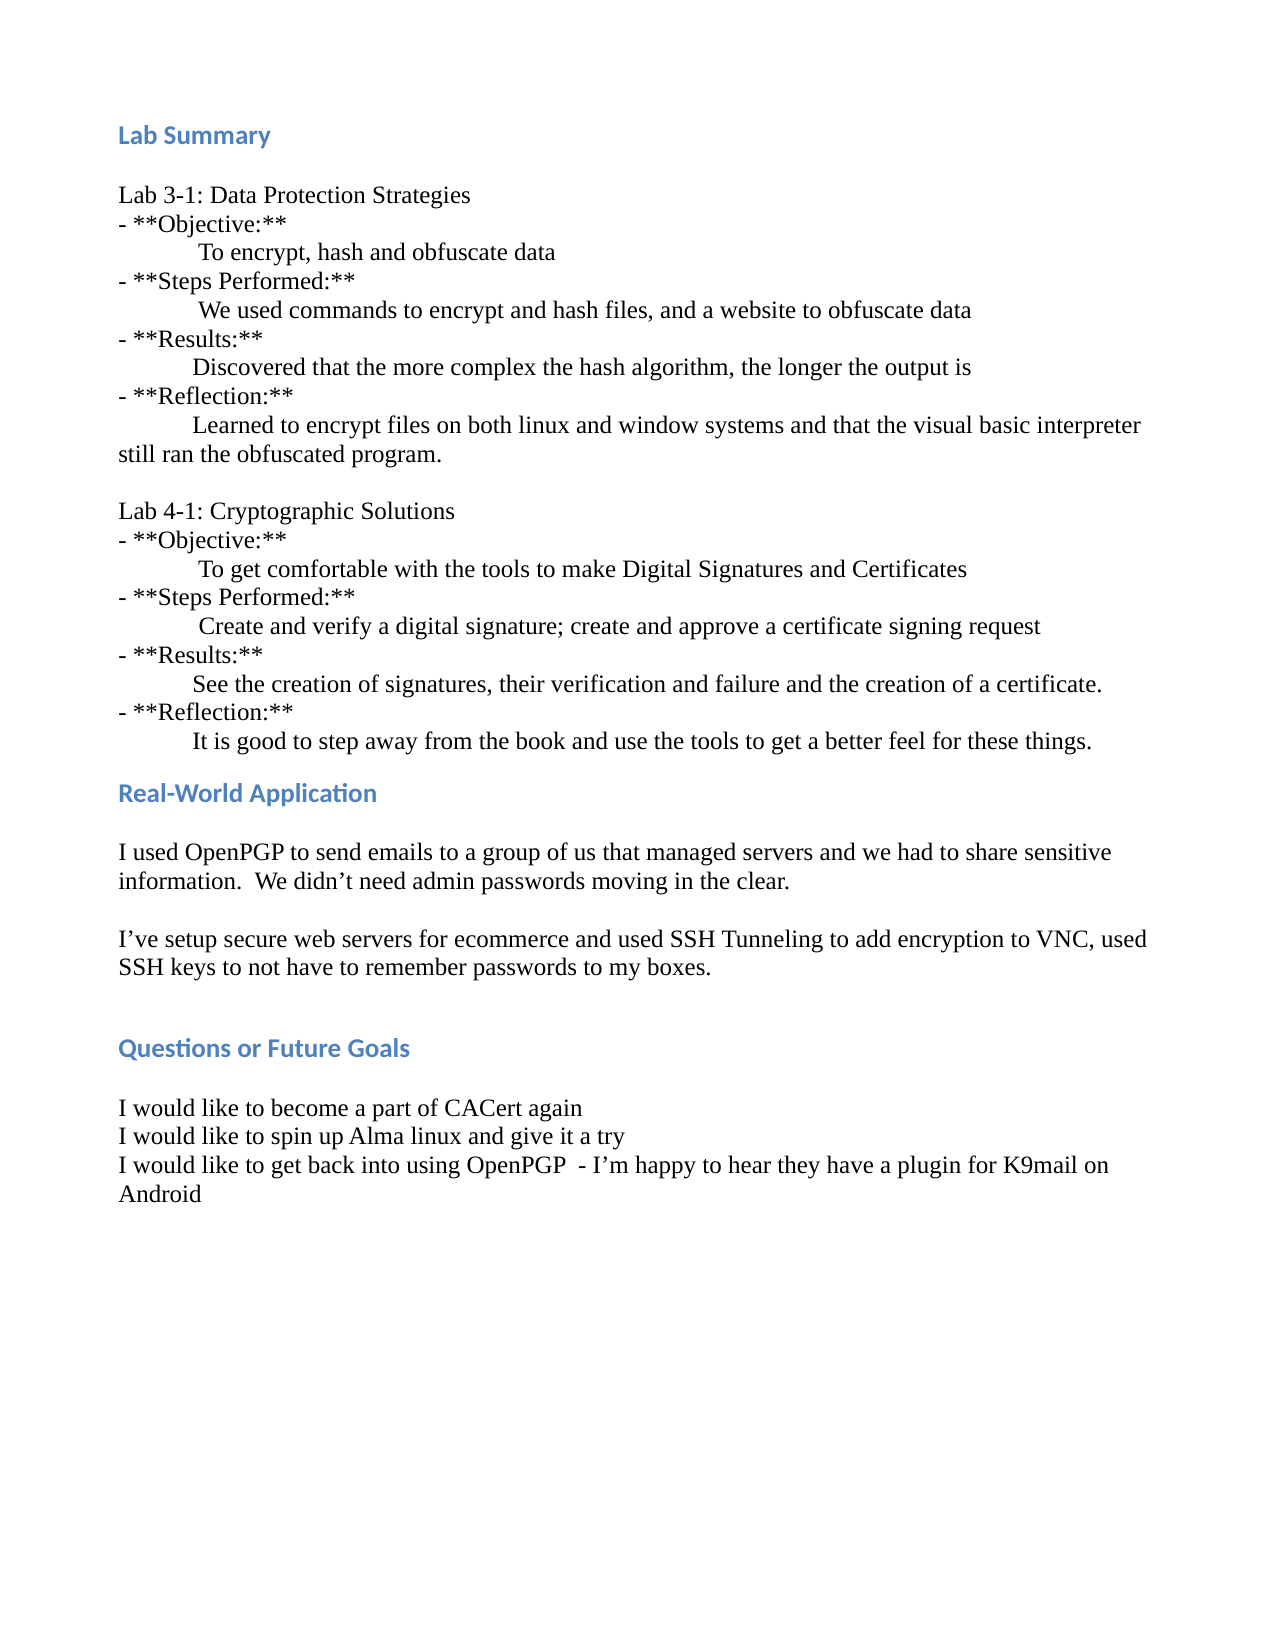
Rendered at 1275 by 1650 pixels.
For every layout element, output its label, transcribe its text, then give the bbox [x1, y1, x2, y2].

text I’ve setup secure web servers for ecommerce and used SSH Tunneling to add encryption to VNC, used SSH keys to not have to remember passwords to my boxes. [118, 924, 1157, 1010]
text Lab 3-1: Data Protection Strategies - **Objective:** [118, 151, 1157, 237]
text Lab 4-1: Cryptographic Solutions - **Objective:** [118, 496, 1157, 554]
text To encrypt, hash and obfuscate data - **Steps Performed:** [118, 237, 1157, 295]
subtitle Questions or Future Goals [118, 1031, 1157, 1064]
text See the creation of signatures, their verification and failure and the creation of a certificate. - **Reflection:** [118, 669, 1157, 726]
subtitle Lab Summary [118, 118, 1157, 151]
text It is good to step away from the book and use the tools to get a better feel for these things. [118, 726, 1157, 755]
text I would like to become a part of CACert again [118, 1093, 1157, 1121]
text Discovered that the more complex the hash algorithm, the longer the output is - **Reflection:** [118, 352, 1157, 410]
text To get comfortable with the tools to make Digital Signatures and Certificates - **Steps Performed:** [118, 554, 1157, 611]
text I would like to spin up Alma linux and give it a try [118, 1121, 1157, 1150]
text We used commands to encrypt and hash files, and a website to obfuscate data - **Results:** [118, 295, 1157, 352]
text I would like to get back into using OpenPGP - I’m happy to hear they have a plugin for K9mail on Android [118, 1150, 1157, 1208]
text Create and verify a digital signature; create and approve a certificate signing request - **Results:** [118, 611, 1157, 669]
text I used OpenPGP to send emails to a group of us that managed servers and we had to share sensitive information. We didn’t need admin passwords moving in the clear. [118, 837, 1157, 895]
subtitle Real-World Application [118, 776, 1157, 809]
text Learned to encrypt files on both linux and window systems and that the visual basic interpreter still ran the obfuscated program. [118, 410, 1157, 467]
